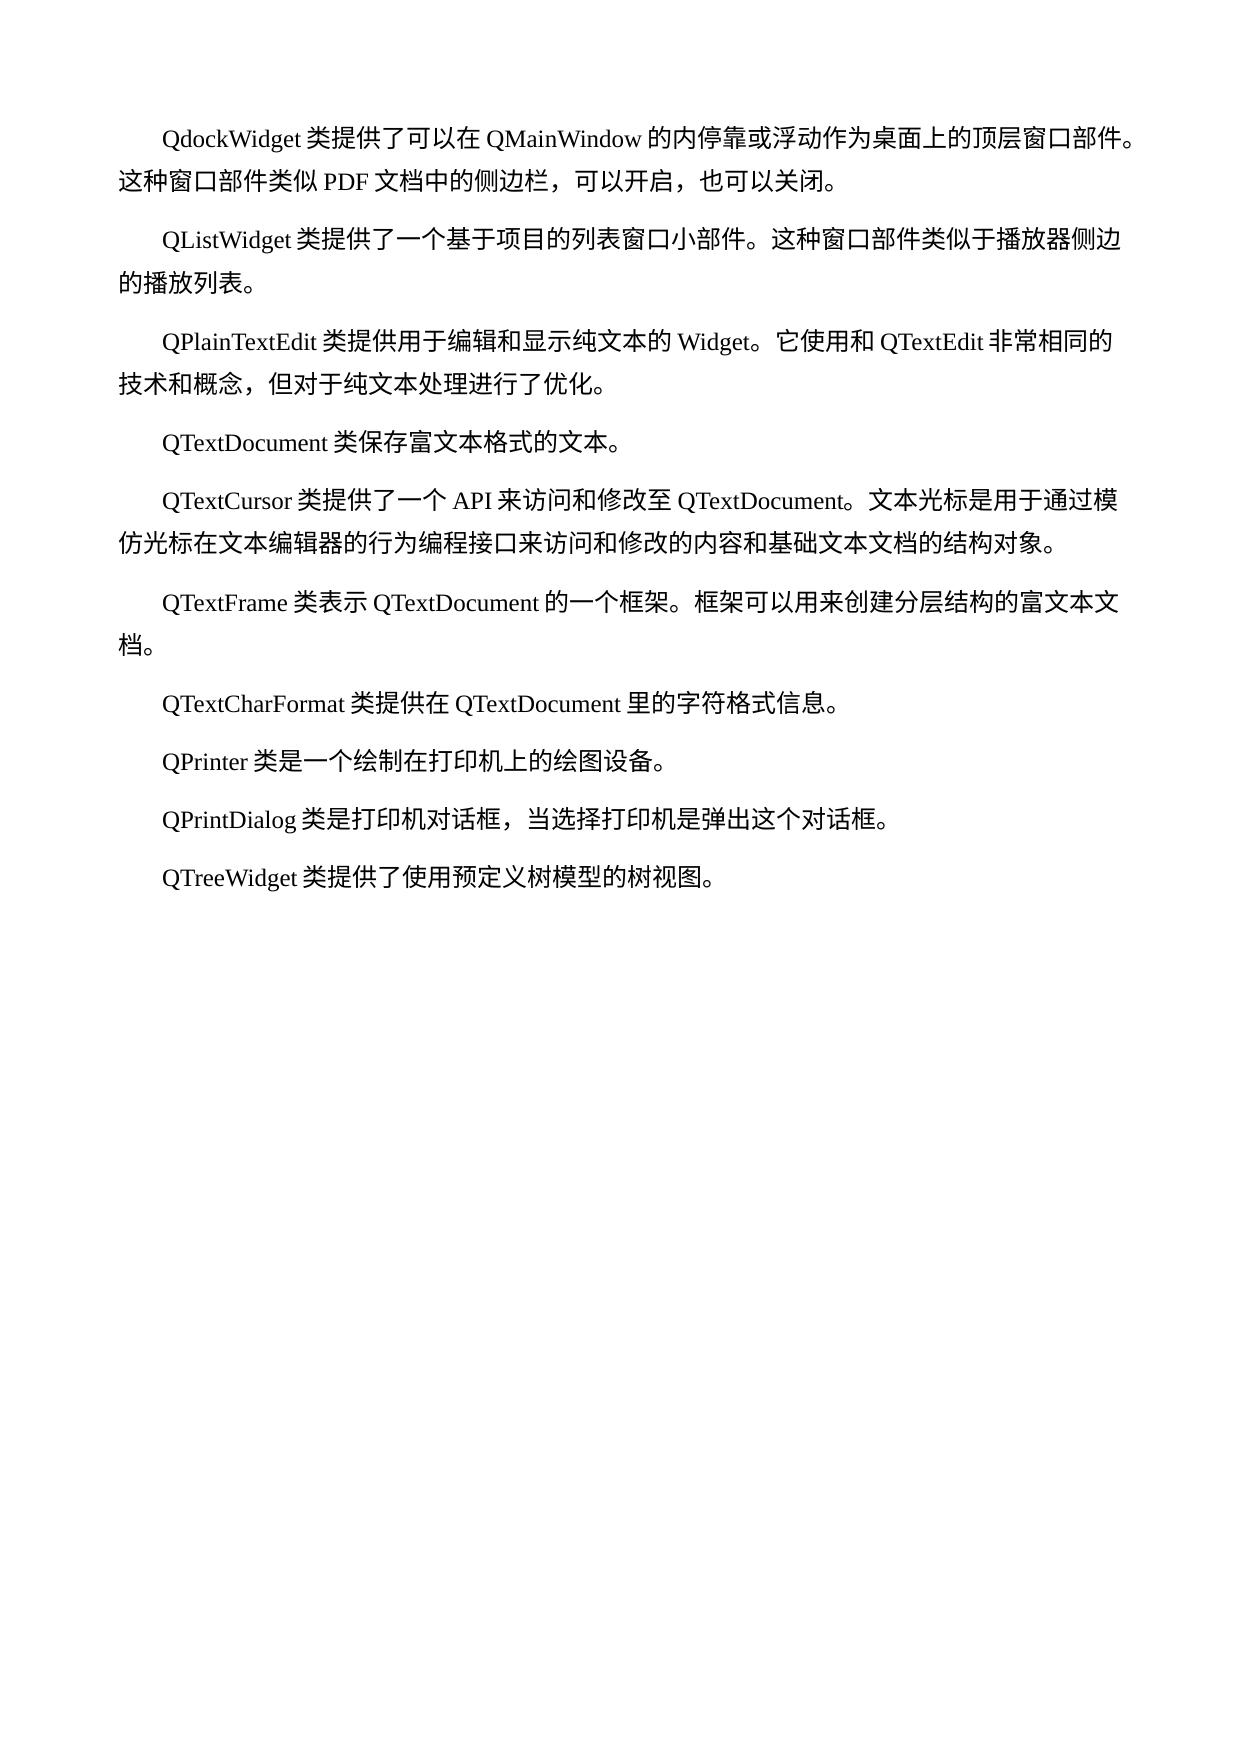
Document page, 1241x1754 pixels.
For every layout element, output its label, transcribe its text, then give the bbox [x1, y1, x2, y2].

text QListWidget类提供了一个基于项目的列表窗口小部件。这种窗口部件类似于播放器侧边的播放列表。 [118, 219, 1122, 299]
text QTextFrame类表示QTextDocument的一个框架。框架可以用来创建分层结构的富文本文档。 [118, 582, 1122, 662]
text QTextCursor类提供了一个API来访问和修改至QTextDocument。文本光标是用于通过模仿光标在文本编辑器的行为编程接口来访问和修改的内容和基础文本文档的结构对象。 [118, 481, 1122, 560]
text QPrinter类是一个绘制在打印机上的绘图设备。 [118, 741, 1122, 778]
text QPlainTextEdit类提供用于编辑和显示纯文本的Widget。它使用和QTextEdit非常相同的技术和概念，但对于纯文本处理进行了优化。 [118, 321, 1122, 401]
text QTextCharFormat类提供在QTextDocument里的字符格式信息。 [118, 683, 1122, 720]
text QTreeWidget类提供了使用预定义树模型的树视图。 [118, 857, 1122, 894]
text QdockWidget类提供了可以在QMainWindow的内停靠或浮动作为桌面上的顶层窗口部件。这种窗口部件类似PDF文档中的侧边栏，可以开启，也可以关闭。 [118, 118, 1122, 198]
text QTextDocument类保存富文本格式的文本。 [118, 422, 1122, 459]
text QPrintDialog类是打印机对话框，当选择打印机是弹出这个对话框。 [118, 799, 1122, 836]
